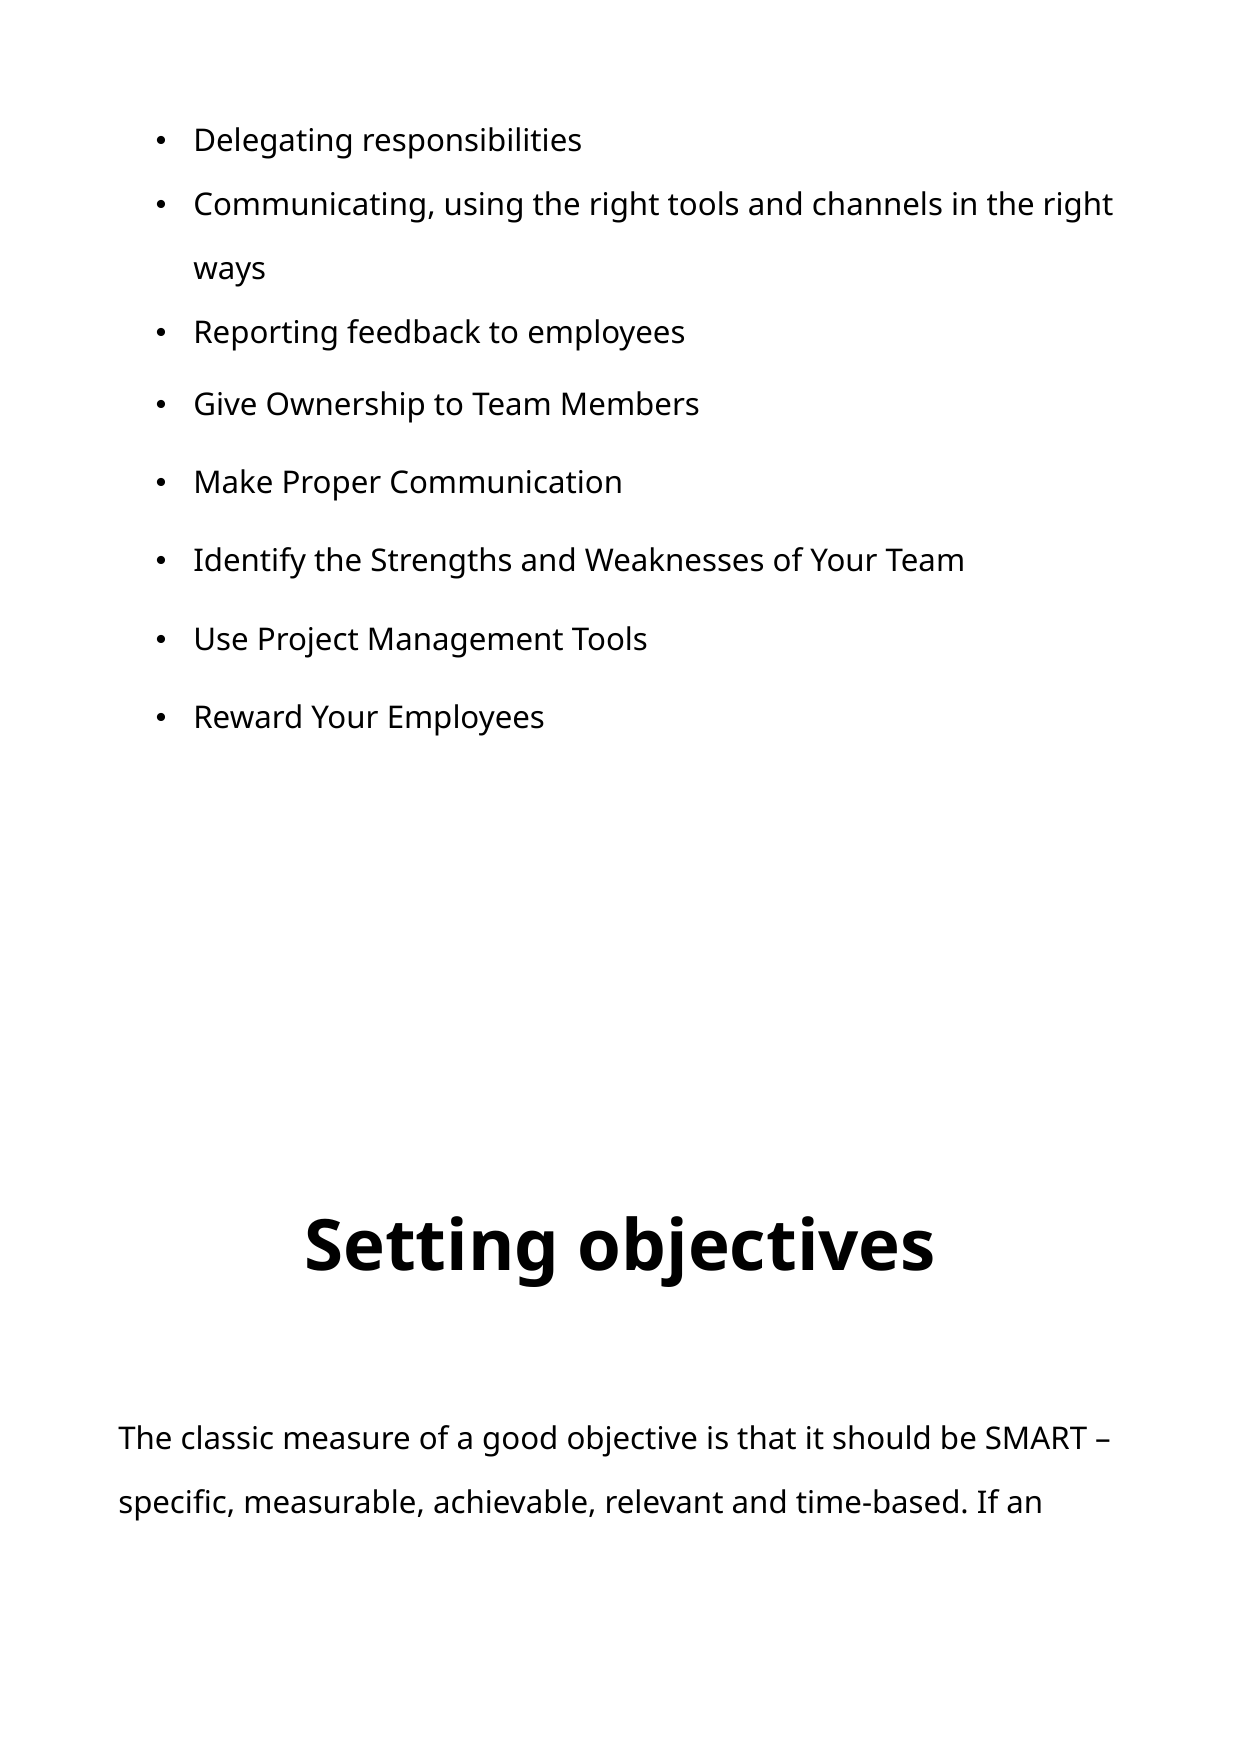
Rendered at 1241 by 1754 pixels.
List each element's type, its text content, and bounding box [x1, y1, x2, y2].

list Delegating responsibilities [156, 118, 1122, 161]
subtitle Use Project Management Tools [156, 617, 1122, 659]
subtitle Identify the Strengths and Weaknesses of Your Team [156, 538, 1122, 581]
list Reporting feedback to employees [156, 310, 1122, 352]
text The classic measure of a good objective is that it should be SMART – specific, measurable, achievable, relevant and time-based. If an [118, 1416, 1122, 1522]
subtitle Give Ownership to Team Members [156, 382, 1122, 424]
subtitle Reward Your Employees [156, 695, 1122, 737]
text Setting objectives [118, 1194, 1122, 1291]
list Communicating, using the right tools and channels in the right ways [156, 182, 1122, 288]
subtitle Make Proper Communication [156, 460, 1122, 503]
